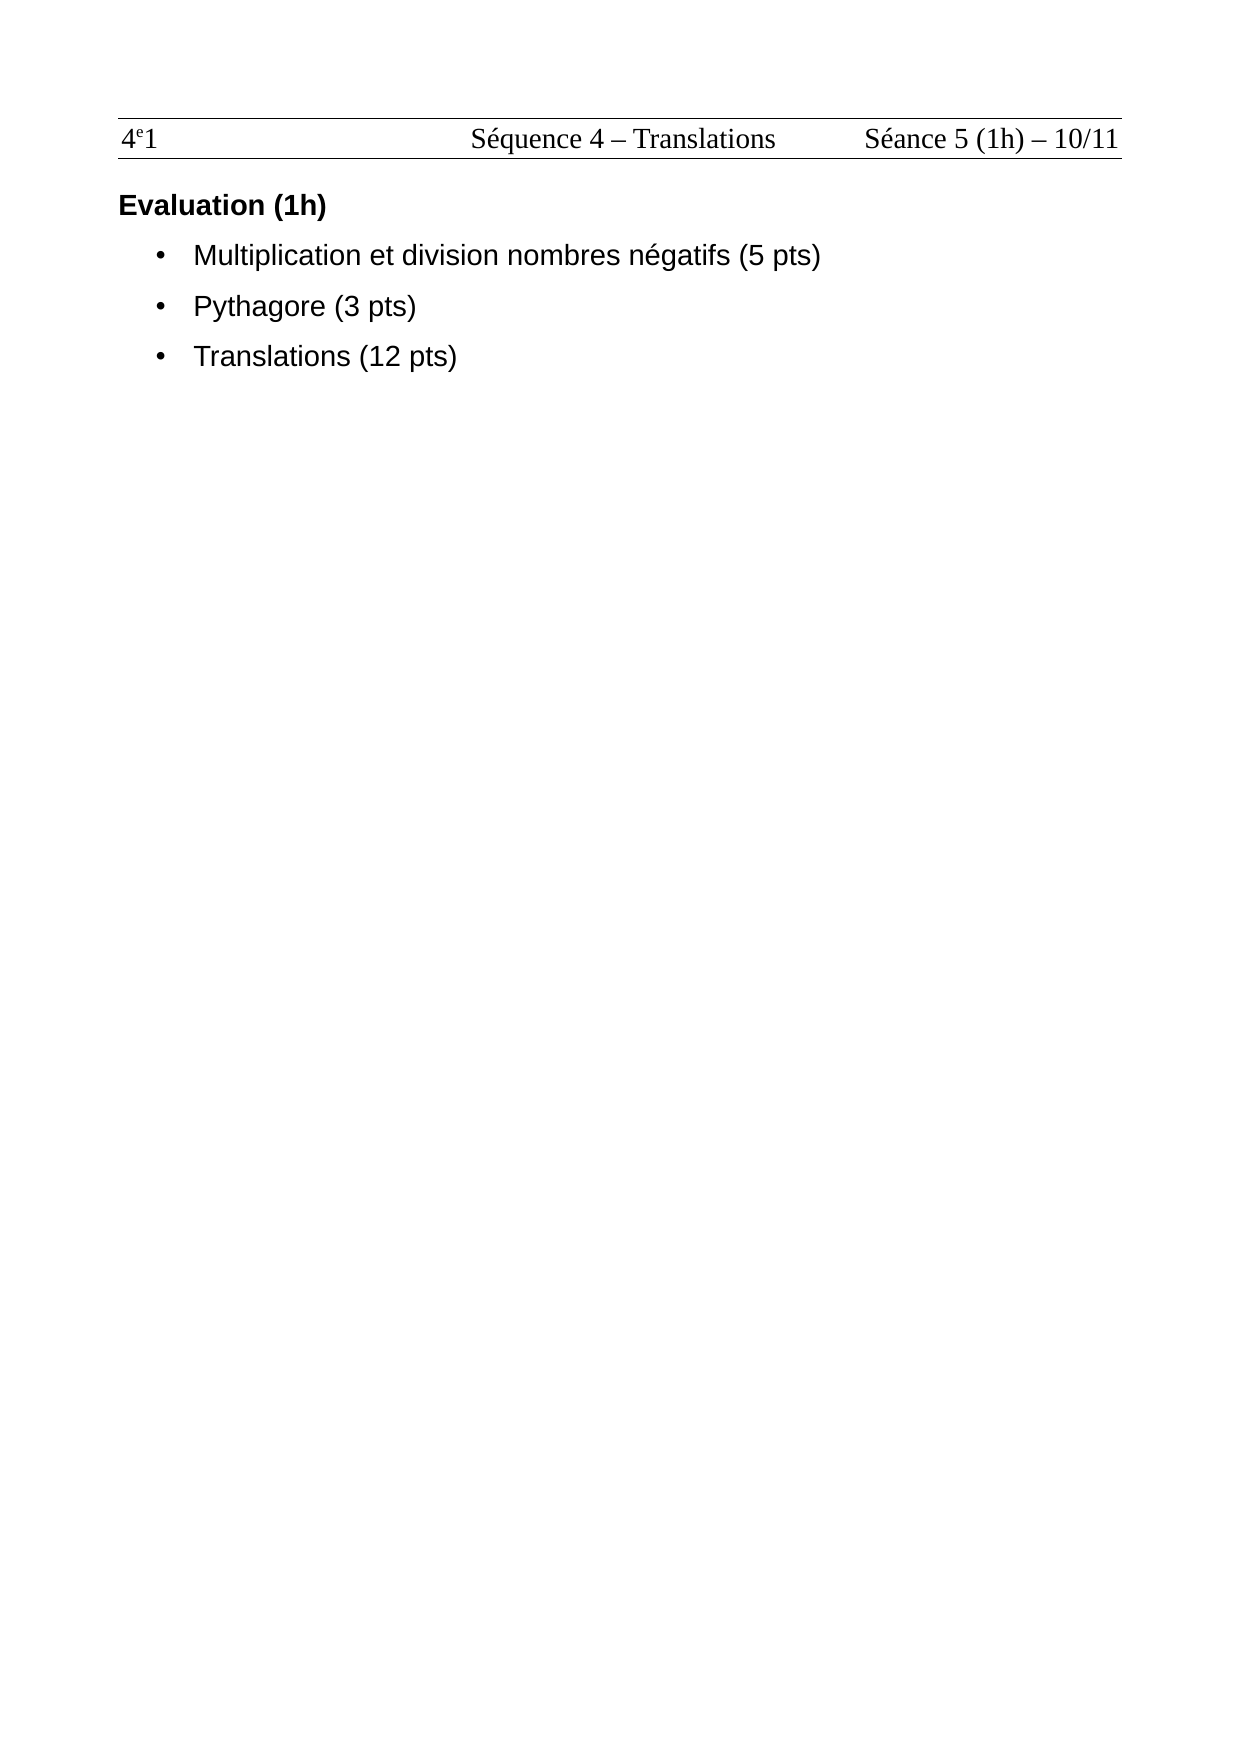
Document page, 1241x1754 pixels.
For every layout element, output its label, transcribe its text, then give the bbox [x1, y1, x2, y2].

text Evaluation (1h) [118, 188, 1122, 221]
list Pythagore (3 pts) [156, 289, 1122, 323]
list Translations (12 pts) [156, 339, 1122, 373]
list Multiplication et division nombres négatifs (5 pts) [156, 238, 1122, 272]
